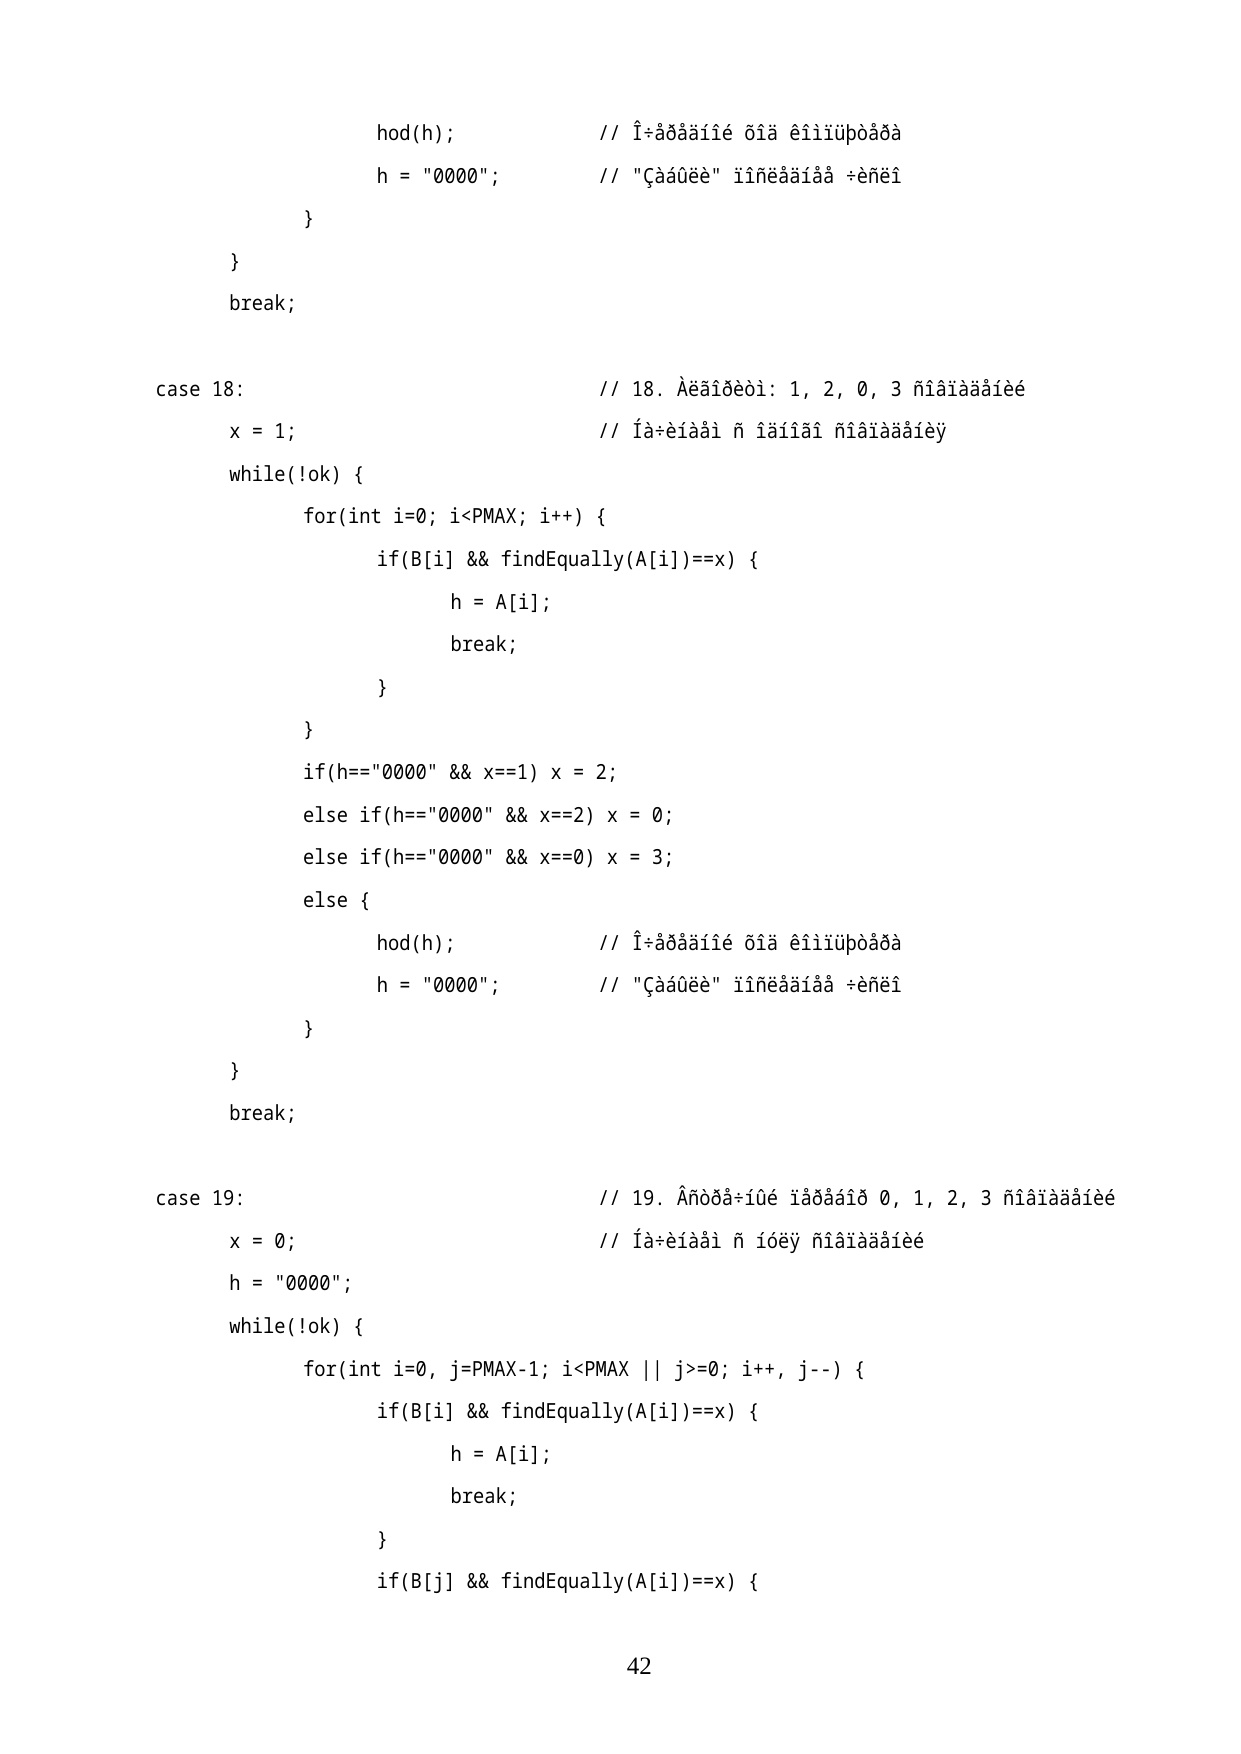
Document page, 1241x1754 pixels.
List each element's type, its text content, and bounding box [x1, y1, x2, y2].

text } [155, 1055, 1181, 1084]
text } [155, 1524, 1181, 1552]
text hod(h); // Î÷åðåäíîé õîä êîìïüþòåðà [155, 928, 1181, 956]
text h = "0000"; // "Çàáûëè" ïîñëåäíåå ÷èñëî [155, 970, 1181, 999]
text else { [155, 885, 1181, 913]
text break; [155, 1481, 1181, 1510]
text case 19: // 19. Âñòðå÷íûé ïåðåáîð 0, 1, 2, 3 ñîâïàäåíèé [155, 1183, 1181, 1212]
text else if(h=="0000" && x==0) x = 3; [155, 842, 1181, 871]
text for(int i=0, j=PMAX-1; i<PMAX || j>=0; i++, j--) { [155, 1354, 1181, 1382]
text if(B[i] && findEqually(A[i])==x) { [155, 544, 1181, 573]
text } [155, 672, 1181, 700]
text if(h=="0000" && x==1) x = 2; [155, 757, 1181, 786]
text break; [155, 1098, 1181, 1126]
text break; [155, 288, 1181, 317]
text h = "0000"; [155, 1268, 1181, 1297]
text case 18: // 18. Àëãîðèòì: 1, 2, 0, 3 ñîâïàäåíèé [155, 374, 1181, 402]
text x = 1; // Íà÷èíàåì ñ îäíîãî ñîâïàäåíèÿ [155, 416, 1181, 445]
text } [155, 714, 1181, 743]
text if(B[j] && findEqually(A[i])==x) { [155, 1567, 1181, 1595]
text h = "0000"; // "Çàáûëè" ïîñëåäíåå ÷èñëî [155, 161, 1181, 189]
text h = A[i]; [155, 587, 1181, 615]
text while(!ok) { [155, 459, 1181, 487]
text for(int i=0; i<PMAX; i++) { [155, 502, 1181, 530]
text break; [155, 629, 1181, 658]
text } [155, 1013, 1181, 1041]
text else if(h=="0000" && x==2) x = 0; [155, 800, 1181, 828]
text while(!ok) { [155, 1311, 1181, 1339]
text x = 0; // Íà÷èíàåì ñ íóëÿ ñîâïàäåíèé [155, 1226, 1181, 1254]
text } [155, 203, 1181, 232]
text } [155, 246, 1181, 274]
text hod(h); // Î÷åðåäíîé õîä êîìïüþòåðà [155, 118, 1181, 147]
text h = A[i]; [155, 1439, 1181, 1467]
text if(B[i] && findEqually(A[i])==x) { [155, 1396, 1181, 1425]
